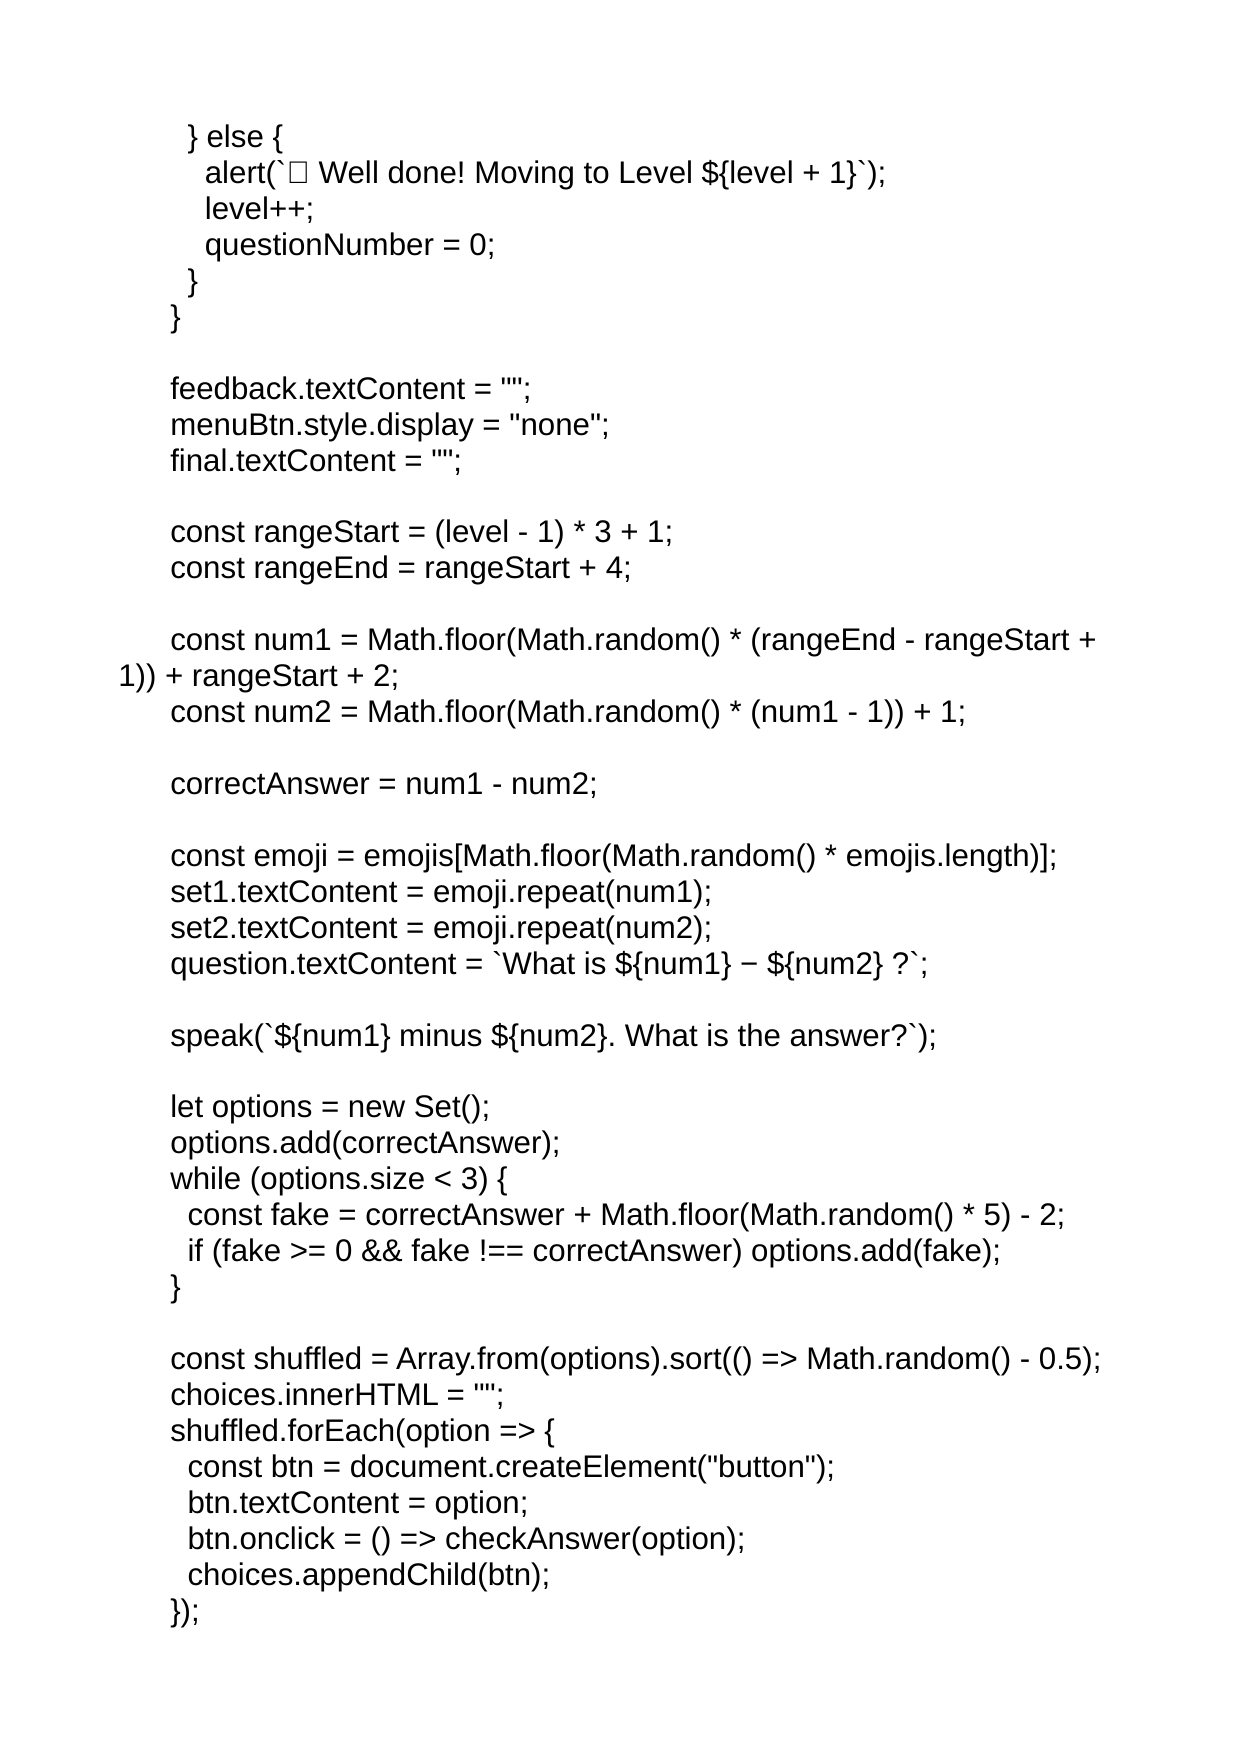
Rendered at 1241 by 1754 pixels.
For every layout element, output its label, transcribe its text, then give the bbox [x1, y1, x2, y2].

text } else { [118, 118, 1122, 154]
text choices.appendChild(btn); [118, 1556, 1122, 1592]
text question.textContent = `What is ${num1} − ${num2} ?`; [118, 945, 1122, 981]
text const btn = document.createElement("button"); [118, 1448, 1122, 1484]
text set1.textContent = emoji.repeat(num1); [118, 873, 1122, 909]
text menuBtn.style.display = "none"; [118, 406, 1122, 442]
text final.textContent = ""; [118, 442, 1122, 477]
text btn.onclick = () => checkAnswer(option); [118, 1520, 1122, 1556]
text const num1 = Math.floor(Math.random() * (rangeEnd - rangeStart + 1)) + rangeStart + 2; [118, 621, 1122, 693]
text btn.textContent = option; [118, 1484, 1122, 1520]
text const num2 = Math.floor(Math.random() * (num1 - 1)) + 1; [118, 693, 1122, 729]
text const rangeEnd = rangeStart + 4; [118, 549, 1122, 585]
text while (options.size < 3) { [118, 1160, 1122, 1196]
text if (fake >= 0 && fake !== correctAnswer) options.add(fake); [118, 1232, 1122, 1268]
text questionNumber = 0; [118, 226, 1122, 262]
text } [118, 262, 1122, 298]
text choices.innerHTML = ""; [118, 1376, 1122, 1412]
text level++; [118, 190, 1122, 226]
text options.add(correctAnswer); [118, 1124, 1122, 1160]
text let options = new Set(); [118, 1088, 1122, 1124]
text const fake = correctAnswer + Math.floor(Math.random() * 5) - 2; [118, 1196, 1122, 1232]
text correctAnswer = num1 - num2; [118, 765, 1122, 801]
text const rangeStart = (level - 1) * 3 + 1; [118, 513, 1122, 549]
text alert(`🎉 Well done! Moving to Level ${level + 1}`); [118, 154, 1122, 190]
text const emoji = emojis[Math.floor(Math.random() * emojis.length)]; [118, 837, 1122, 873]
text } [118, 298, 1122, 334]
text feedback.textContent = ""; [118, 370, 1122, 406]
text const shuffled = Array.from(options).sort(() => Math.random() - 0.5); [118, 1340, 1122, 1376]
text shuffled.forEach(option => { [118, 1412, 1122, 1448]
text speak(`${num1} minus ${num2}. What is the answer?`); [118, 1017, 1122, 1052]
text set2.textContent = emoji.repeat(num2); [118, 909, 1122, 945]
text } [118, 1268, 1122, 1304]
text }); [118, 1592, 1122, 1627]
